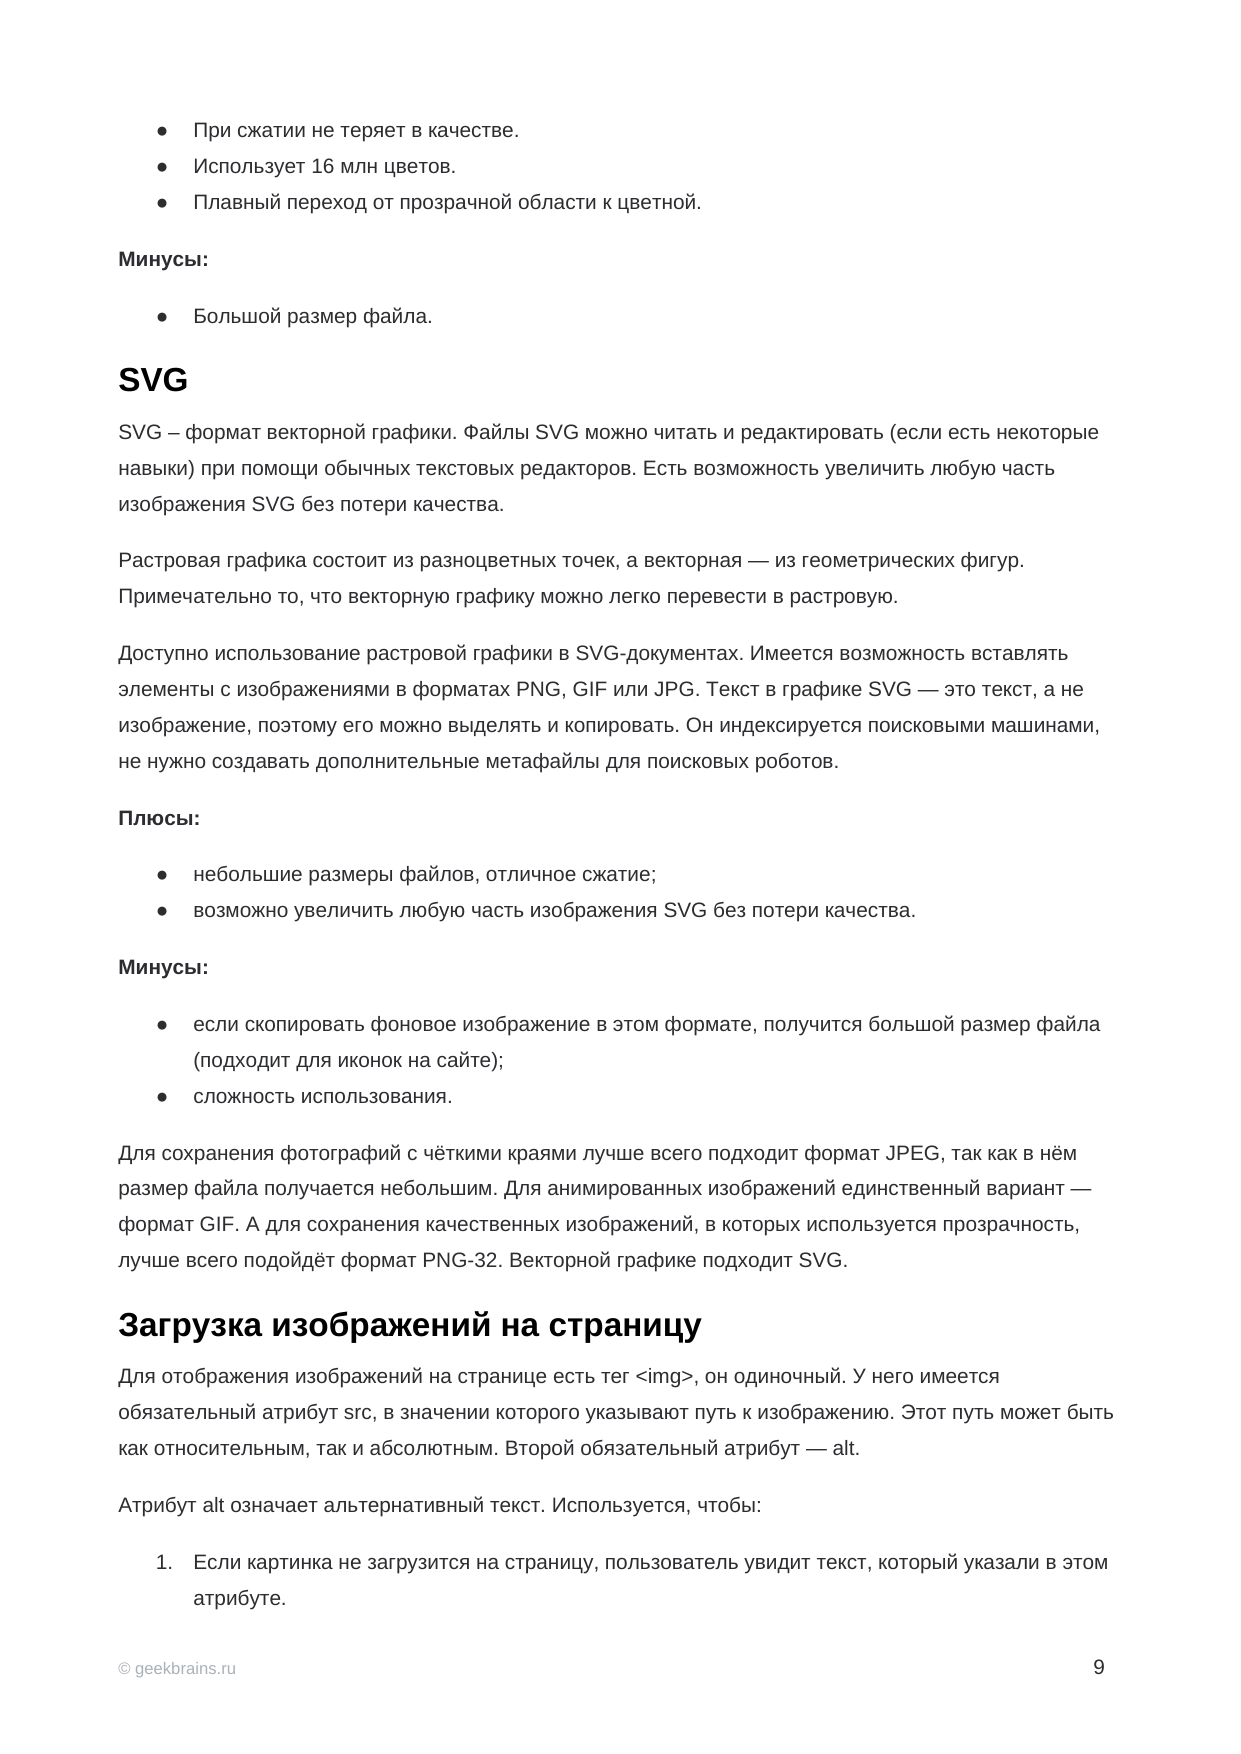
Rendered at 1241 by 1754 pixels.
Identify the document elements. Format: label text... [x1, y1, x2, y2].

text Минусы: [118, 247, 1122, 271]
text Растровая графика состоит из разноцветных точек, а векторная — из геометрических фигур. Примечательно то, что векторную графику можно легко перевести в растровую. [118, 548, 1122, 608]
list небольшие размеры файлов, отличное сжатие; [156, 862, 1122, 886]
list Если картинка не загрузится на страницу, пользователь увидит текст, который указали в этом атрибуте. [156, 1549, 1122, 1609]
text Атрибут alt означает альтернативный текст. Используется, чтобы: [118, 1493, 1122, 1517]
list возможно увеличить любую часть изображения SVG без потери качества. [156, 898, 1122, 922]
text Доступно использование растровой графики в SVG-документах. Имеется возможность вставлять элементы с изображениями в форматах PNG, GIF или JPG. Текст в графике SVG — это текст, а не изображение, поэтому его можно выделять и копировать. Он индексируется поисковыми машинами, не нужно создавать дополнительные метафайлы для поисковых роботов. [118, 641, 1122, 773]
list Использует 16 млн цветов. [156, 154, 1122, 178]
text Для отображения изображений на странице есть тег <img>, он одиночный. У него имеется обязательный атрибут src, в значении которого указывают путь к изображению. Этот путь может быть как относительным, так и абсолютным. Второй обязательный атрибут — alt. [118, 1364, 1122, 1460]
list При сжатии не теряет в качестве. [156, 118, 1122, 142]
list если скопировать фоновое изображение в этом формате, получится большой размер файла (подходит для иконок на сайте); [156, 1012, 1122, 1072]
list Большой размер файла. [156, 303, 1122, 327]
text Для сохранения фотографий с чёткими краями лучше всего подходит формат JPEG, так как в нём размер файла получается небольшим. Для анимированных изображений единственный вариант — формат GIF. А для сохранения качественных изображений, в которых используется прозрачность, лучше всего подойдёт формат PNG-32. Векторной графике подходит SVG. [118, 1140, 1122, 1272]
list Плавный переход от прозрачной области к цветной. [156, 190, 1122, 214]
text Плюсы: [118, 805, 1122, 829]
text SVG – формат векторной графики. Файлы SVG можно читать и редактировать (если есть некоторые навыки) при помощи обычных текстовых редакторов. Есть возможность увеличить любую часть изображения SVG без потери качества. [118, 419, 1122, 515]
subtitle SVG [118, 360, 1122, 399]
text Минусы: [118, 955, 1122, 979]
subtitle Загрузка изображений на страницу [118, 1305, 1122, 1343]
list сложность использования. [156, 1083, 1122, 1107]
